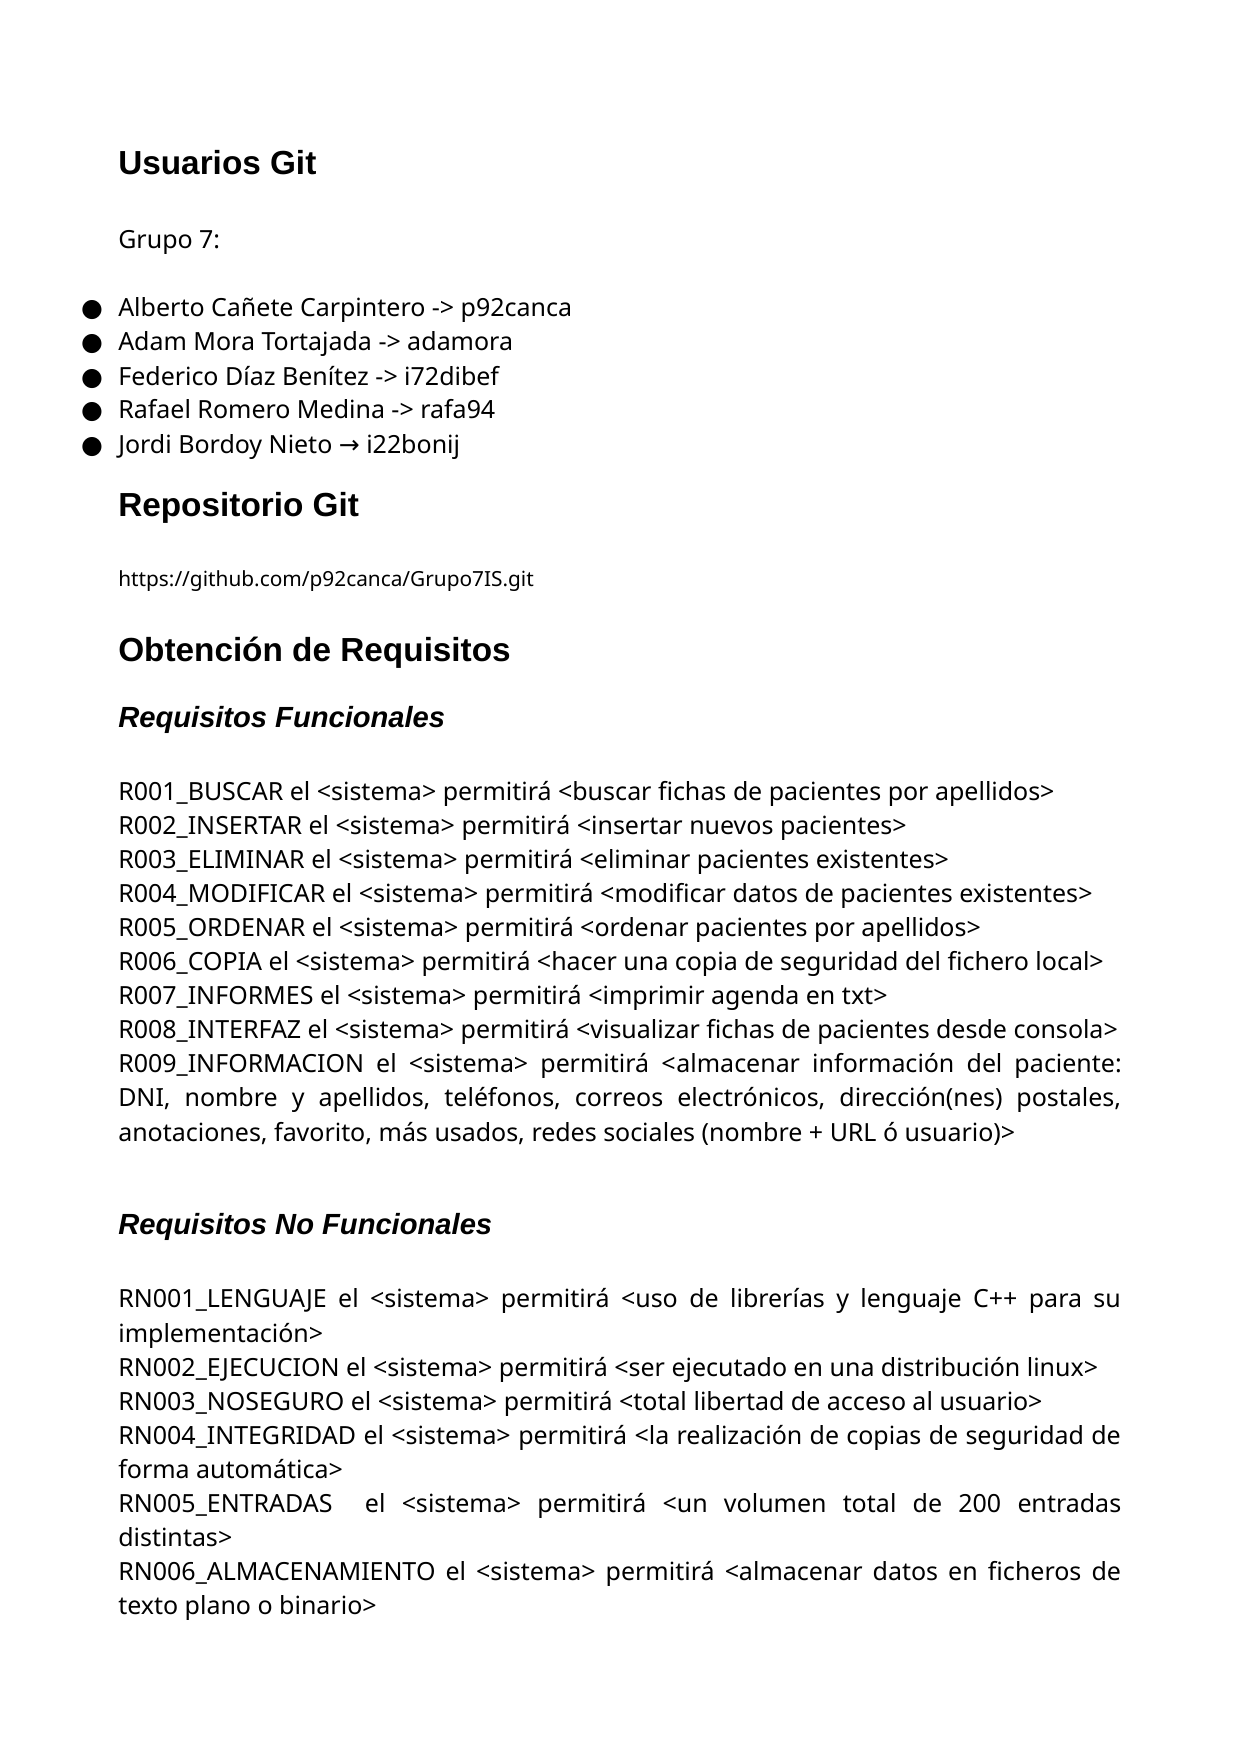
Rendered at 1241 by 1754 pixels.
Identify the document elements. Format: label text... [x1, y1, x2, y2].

subtitle Requisitos No Funcionales [118, 1207, 1122, 1241]
text RN003_NOSEGURO el <sistema> permitirá <total libertad de acceso al usuario> [118, 1383, 1122, 1417]
subtitle Obtención de Requisitos [118, 630, 1122, 668]
text R007_INFORMES el <sistema> permitirá <imprimir agenda en txt> [118, 978, 1122, 1012]
subtitle Repositorio Git [118, 485, 1122, 524]
text R008_INTERFAZ el <sistema> permitirá <visualizar fichas de pacientes desde consola> [118, 1012, 1122, 1046]
text R006_COPIA el <sistema> permitirá <hacer una copia de seguridad del fichero local> [118, 944, 1122, 978]
text R002_INSERTAR el <sistema> permitirá <insertar nuevos pacientes> [118, 808, 1122, 842]
text RN001_LENGUAJE el <sistema> permitirá <uso de librerías y lenguaje C++ para su implementación> [118, 1281, 1122, 1349]
text RN006_ALMACENAMIENTO el <sistema> permitirá <almacenar datos en ficheros de texto plano o binario> [118, 1554, 1122, 1622]
text R003_ELIMINAR el <sistema> permitirá <eliminar pacientes existentes> [118, 842, 1122, 876]
subtitle Requisitos Funcionales [118, 700, 1122, 733]
text R004_MODIFICAR el <sistema> permitirá <modificar datos de pacientes existentes> [118, 876, 1122, 910]
list Federico Díaz Benítez -> i72dibef [81, 358, 1122, 392]
text RN005_ENTRADAS el <sistema> permitirá <un volumen total de 200 entradas distintas> [118, 1486, 1122, 1554]
text R009_INFORMACION el <sistema> permitirá <almacenar información del paciente: DNI, nombre y apellidos, teléfonos, correos electrónicos, dirección(nes) postales, anotaciones, favorito, más usados, redes sociales (nombre + URL ó usuario)> [118, 1046, 1122, 1148]
list Rafael Romero Medina -> rafa94 [81, 392, 1122, 426]
text R005_ORDENAR el <sistema> permitirá <ordenar pacientes por apellidos> [118, 910, 1122, 944]
list Alberto Cañete Carpintero -> p92canca [81, 290, 1122, 324]
list Jordi Bordoy Nieto → i22bonij [81, 426, 1122, 460]
text R001_BUSCAR el <sistema> permitirá <buscar fichas de pacientes por apellidos> [118, 773, 1122, 808]
text Grupo 7: [118, 222, 1122, 256]
text https://github.com/p92canca/Grupo7IS.git [118, 530, 1122, 592]
subtitle Usuarios Git [118, 143, 1122, 182]
text RN002_EJECUCION el <sistema> permitirá <ser ejecutado en una distribución linux> [118, 1349, 1122, 1383]
text RN004_INTEGRIDAD el <sistema> permitirá <la realización de copias de seguridad de forma automática> [118, 1417, 1122, 1486]
list Adam Mora Tortajada -> adamora [81, 324, 1122, 358]
